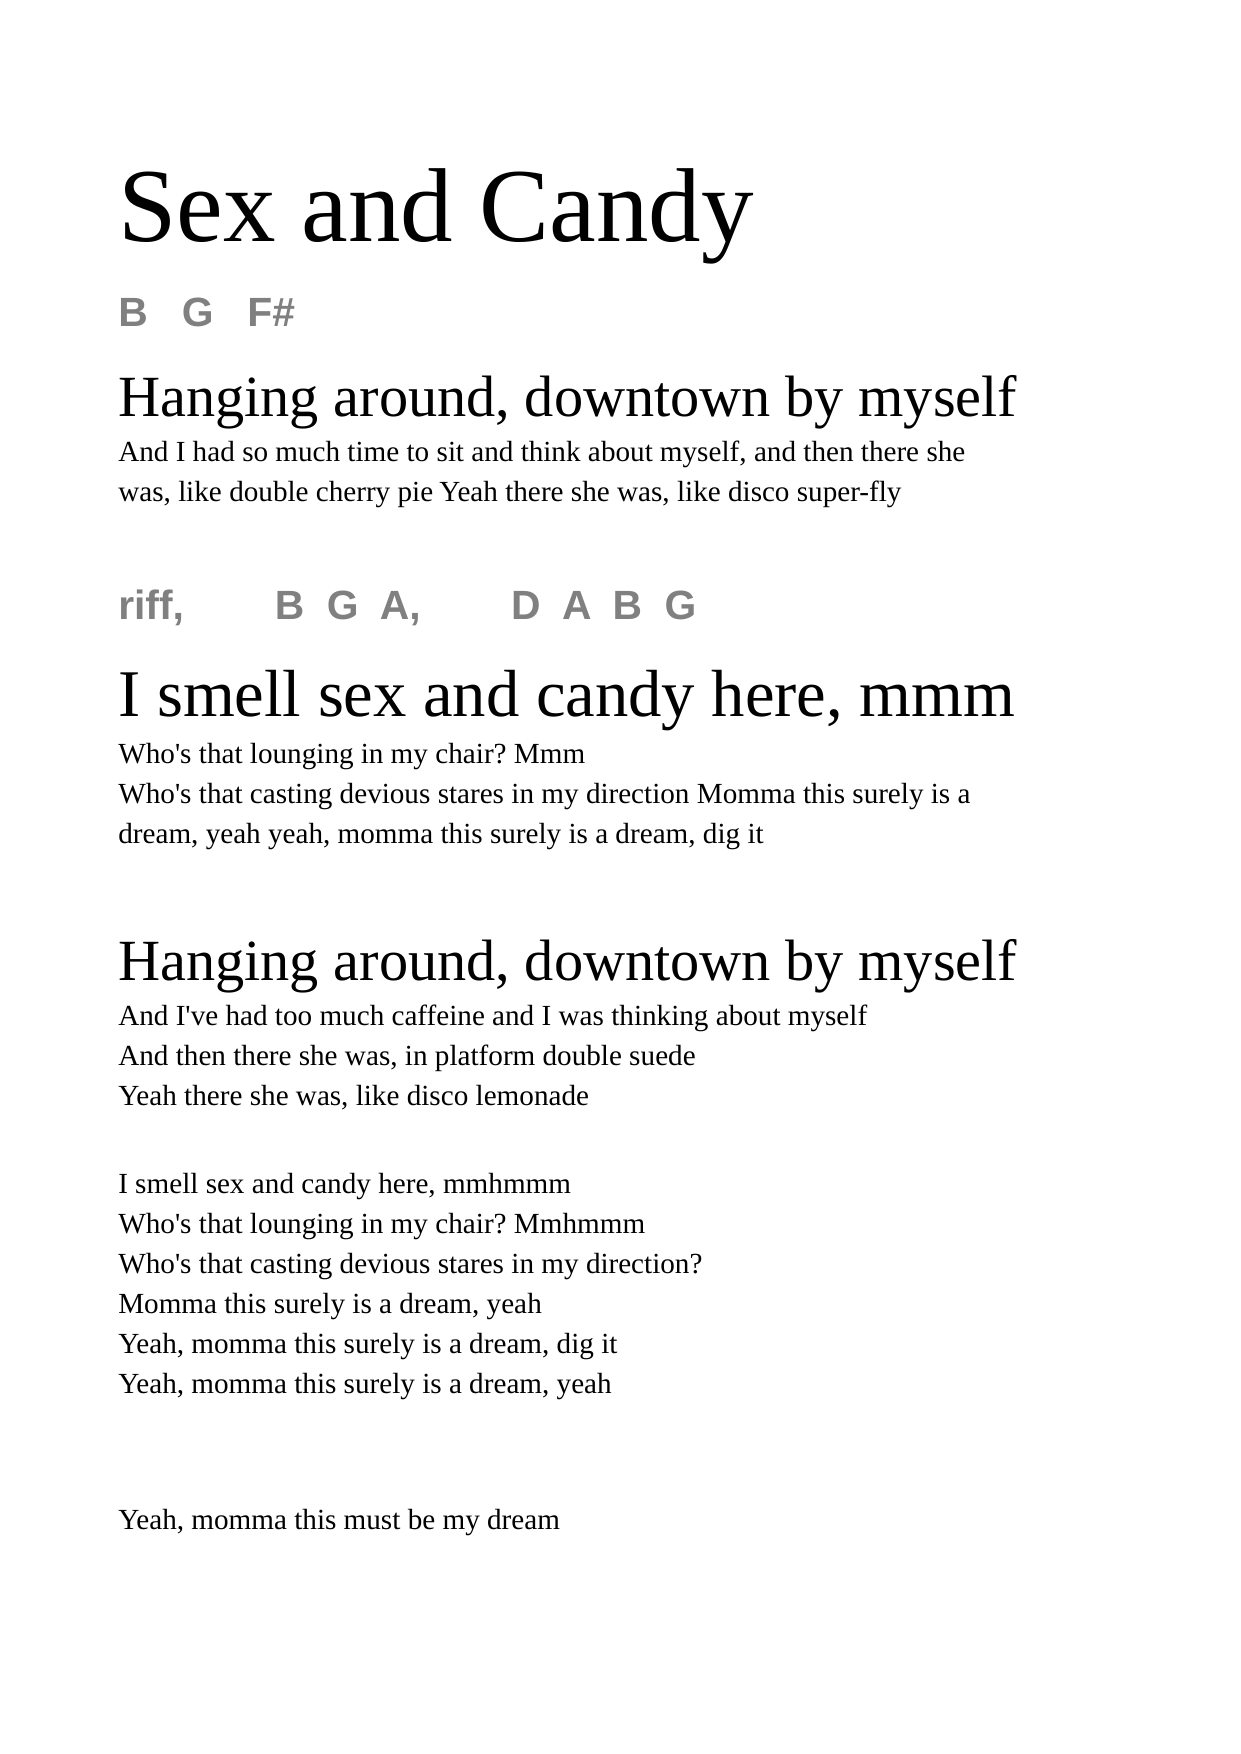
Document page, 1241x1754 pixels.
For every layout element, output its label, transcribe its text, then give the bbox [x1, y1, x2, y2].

text was, like double cherry pie Yeah there she was, like disco super-fly [118, 481, 1122, 506]
text Who's that casting devious stares in my direction? [118, 1253, 1122, 1278]
subtitle Sex and Candy [118, 143, 1122, 264]
text Momma this surely is a dream, yeah [118, 1293, 1122, 1318]
text And I had so much time to sit and think about myself, and then there she [118, 441, 1122, 466]
text dream, yeah yeah, momma this surely is a dream, dig it [118, 823, 1122, 848]
text And I've had too much caffeine and I was thinking about myself [118, 1006, 1122, 1031]
subtitle I smell sex and candy here, mmm [118, 654, 1122, 731]
subtitle riff, B G A, D A B G [118, 581, 1122, 628]
text Yeah, momma this must be my dream [118, 1510, 1122, 1535]
text Yeah, momma this surely is a dream, dig it [118, 1333, 1122, 1358]
text And then there she was, in platform double suede [118, 1046, 1122, 1071]
subtitle Hanging around, downtown by myself [118, 361, 1122, 428]
text Who's that casting devious stares in my direction Momma this surely is a [118, 783, 1122, 808]
subtitle B G F# [118, 288, 1122, 335]
text Who's that lounging in my chair? Mmhmmm [118, 1213, 1122, 1239]
subtitle Hanging around, downtown by myself [118, 926, 1122, 993]
text I smell sex and candy here, mmhmmm [118, 1174, 1122, 1199]
text Who's that lounging in my chair? Mmm [118, 743, 1122, 768]
text Yeah there she was, like disco lemonade [118, 1085, 1122, 1111]
text Yeah, momma this surely is a dream, yeah [118, 1373, 1122, 1398]
